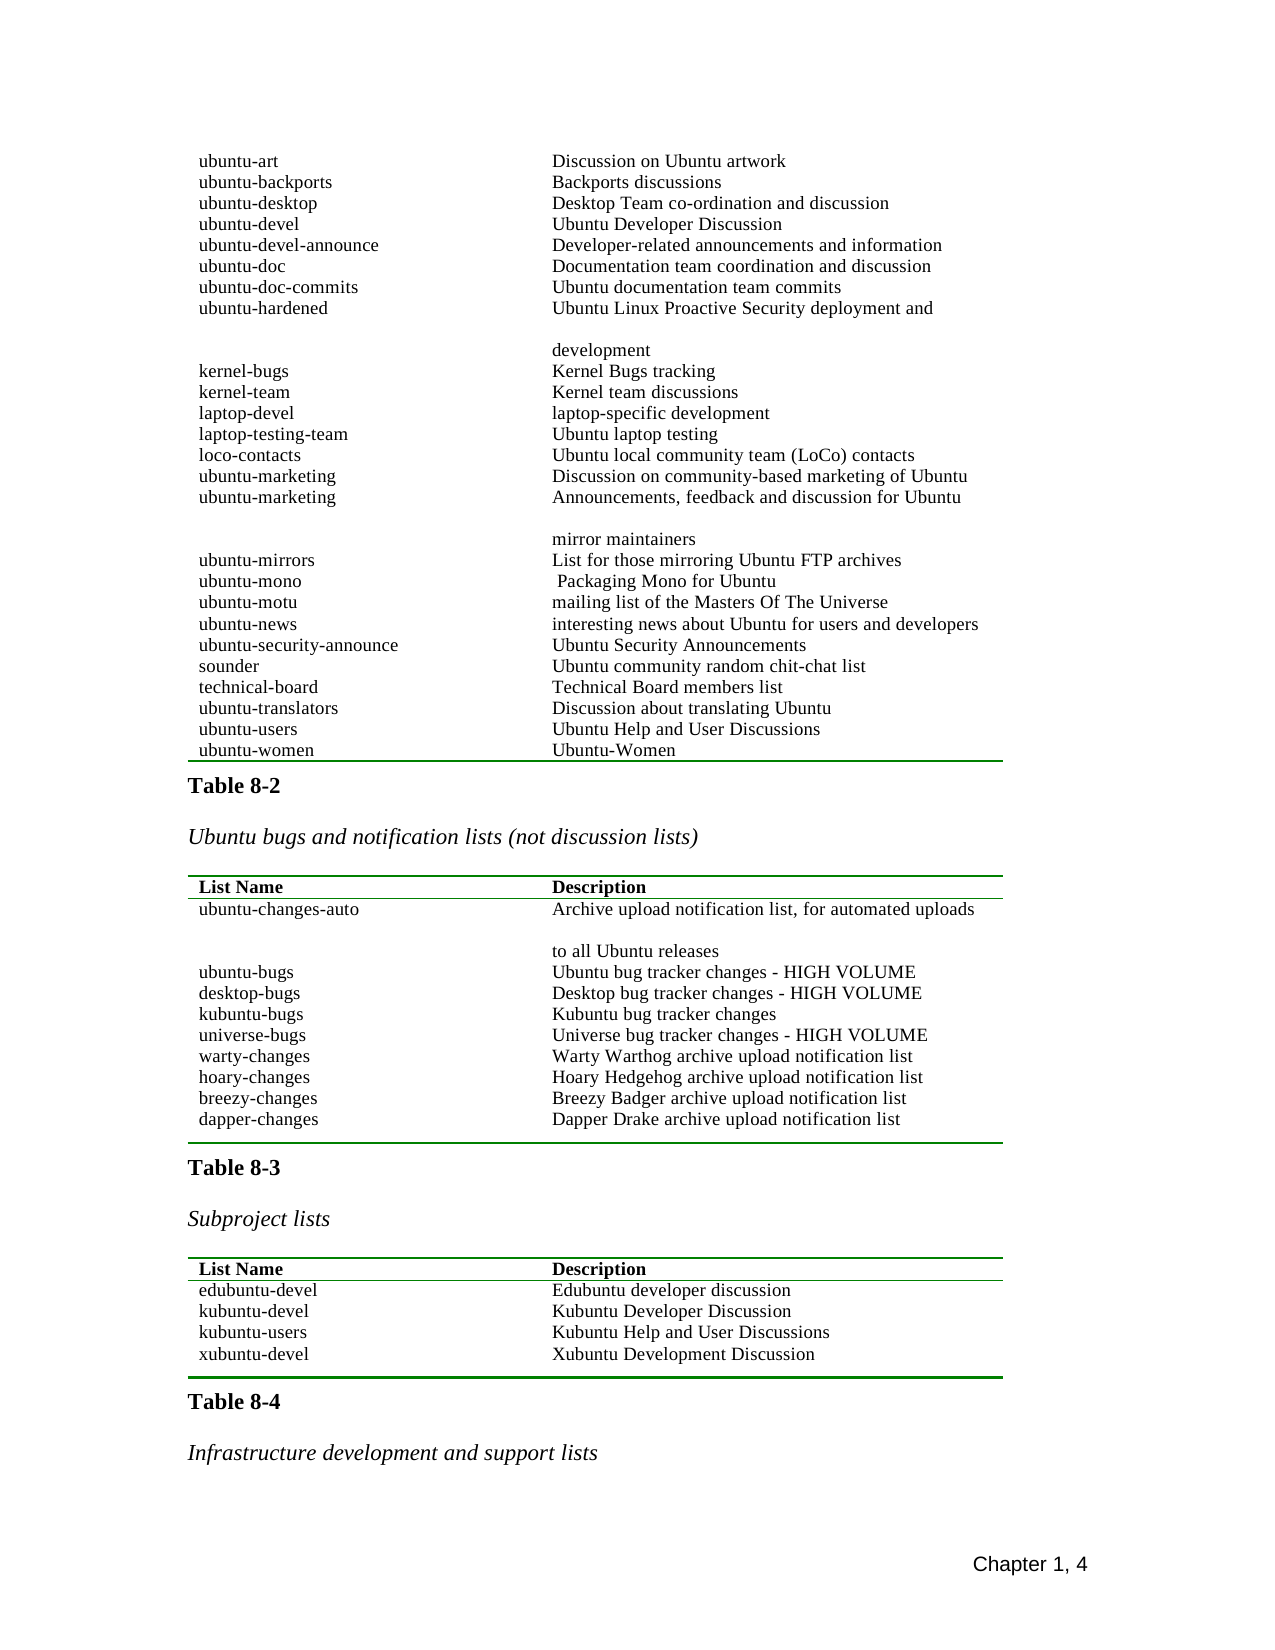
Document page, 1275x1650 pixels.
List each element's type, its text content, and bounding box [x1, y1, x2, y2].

text Table 8-2 [187, 773, 1087, 798]
table_cell Ubuntu community random chit-chat list [541, 655, 1003, 676]
table_cell Hoary Hedgehog archive upload notification list [541, 1066, 1003, 1087]
table_cell edubuntu-devel [188, 1281, 541, 1301]
table_cell hoary-changes [188, 1066, 541, 1087]
table_cell laptop-specific development [541, 403, 1003, 423]
table_cell dapper-changes [188, 1109, 541, 1142]
table_cell Desktop Team co-ordination and discussion [541, 192, 1003, 213]
table_cell Edubuntu developer discussion [541, 1281, 1003, 1301]
table_cell ubuntu-women [188, 739, 541, 760]
table_cell ubuntu-users [188, 718, 541, 739]
table_cell ubuntu-devel-announce [188, 234, 541, 255]
table_cell Ubuntu laptop testing [541, 424, 1003, 444]
table_cell Universe bug tracker changes - HIGH VOLUME [541, 1024, 1003, 1045]
table_cell kernel-bugs [188, 360, 541, 381]
table_cell ubuntu-marketing [188, 487, 541, 550]
table_cell ubuntu-news [188, 613, 541, 634]
table_cell laptop-devel [188, 403, 541, 423]
table_cell sounder [188, 655, 541, 676]
table_cell Kernel Bugs tracking [541, 360, 1003, 381]
table_cell Discussion on Ubuntu artwork [541, 150, 1003, 171]
table_cell ubuntu-doc [188, 255, 541, 276]
table_cell Kubuntu bug tracker changes [541, 1003, 1003, 1024]
text Table 8-4 [187, 1389, 1087, 1414]
table_cell warty-changes [188, 1045, 541, 1066]
table_cell Documentation team coordination and discussion [541, 255, 1003, 276]
text Table 8-3 [187, 1154, 1087, 1180]
table_cell Ubuntu Developer Discussion [541, 213, 1003, 234]
table_cell technical-board [188, 676, 541, 697]
table_cell ubuntu-mirrors [188, 550, 541, 571]
table_cell Ubuntu Help and User Discussions [541, 718, 1003, 739]
table_cell Ubuntu documentation team commits [541, 276, 1003, 297]
table_cell ubuntu-devel [188, 213, 541, 234]
table_cell ubuntu-backports [188, 171, 541, 192]
table_cell Warty Warthog archive upload notification list [541, 1045, 1003, 1066]
table_cell mailing list of the Masters Of The Universe [541, 592, 1003, 613]
table_cell ubuntu-doc-commits [188, 276, 541, 297]
table_cell ubuntu-bugs [188, 961, 541, 982]
table_cell Discussion about translating Ubuntu [541, 697, 1003, 718]
table_cell universe-bugs [188, 1024, 541, 1045]
table_cell ubuntu-motu [188, 592, 541, 613]
table_cell Kubuntu Help and User Discussions [541, 1322, 1003, 1343]
table_header List Name [188, 1259, 541, 1280]
table_cell Ubuntu Linux Proactive Security deployment and development [541, 297, 1003, 360]
table_cell ubuntu-translators [188, 697, 541, 718]
table_cell xubuntu-devel [188, 1343, 541, 1376]
table_cell kubuntu-bugs [188, 1003, 541, 1024]
table_cell Ubuntu Security Announcements [541, 634, 1003, 655]
table_cell ubuntu-changes-auto [188, 899, 541, 961]
table_cell Breezy Badger archive upload notification list [541, 1088, 1003, 1108]
table_cell Xubuntu Development Discussion [541, 1343, 1003, 1376]
table_cell Kubuntu Developer Discussion [541, 1301, 1003, 1322]
table_cell ubuntu-mono [188, 571, 541, 592]
table_cell Backports discussions [541, 171, 1003, 192]
table_cell Kernel team discussions [541, 381, 1003, 402]
table_header List Name [188, 877, 541, 898]
table_cell ubuntu-security-announce [188, 634, 541, 655]
table_cell ubuntu-art [188, 150, 541, 171]
table_cell laptop-testing-team [188, 424, 541, 444]
table_cell Archive upload notification list, for automated uploads to all Ubuntu releases [541, 899, 1003, 961]
table_cell Technical Board members list [541, 676, 1003, 697]
table_cell Ubuntu local community team (LoCo) contacts [541, 445, 1003, 466]
table_cell Announcements, feedback and discussion for Ubuntu mirror maintainers [541, 487, 1003, 550]
table_cell Dapper Drake archive upload notification list [541, 1109, 1003, 1142]
table_cell kubuntu-users [188, 1322, 541, 1343]
text Infrastructure development and support lists [187, 1440, 1087, 1466]
table_cell kernel-team [188, 381, 541, 402]
table_cell desktop-bugs [188, 982, 541, 1003]
table_header Description [541, 877, 1003, 898]
table_header Description [541, 1259, 1003, 1280]
table_cell breezy-changes [188, 1088, 541, 1108]
table_cell Ubuntu bug tracker changes - HIGH VOLUME [541, 961, 1003, 982]
table_cell ubuntu-desktop [188, 192, 541, 213]
table_cell ubuntu-marketing [188, 466, 541, 487]
text Subproject lists [187, 1206, 1087, 1231]
table_cell Desktop bug tracker changes - HIGH VOLUME [541, 982, 1003, 1003]
table_cell Ubuntu-Women [541, 739, 1003, 760]
table_cell interesting news about Ubuntu for users and developers [541, 613, 1003, 634]
table_cell Discussion on community-based marketing of Ubuntu [541, 466, 1003, 487]
table_cell kubuntu-devel [188, 1301, 541, 1322]
table_cell List for those mirroring Ubuntu FTP archives [541, 550, 1003, 571]
table_cell Developer-related announcements and information [541, 234, 1003, 255]
table_cell loco-contacts [188, 445, 541, 466]
text Ubuntu bugs and notification lists (not discussion lists) [187, 824, 1087, 849]
table_cell ubuntu-hardened [188, 297, 541, 360]
table_cell Packaging Mono for Ubuntu [541, 571, 1003, 592]
